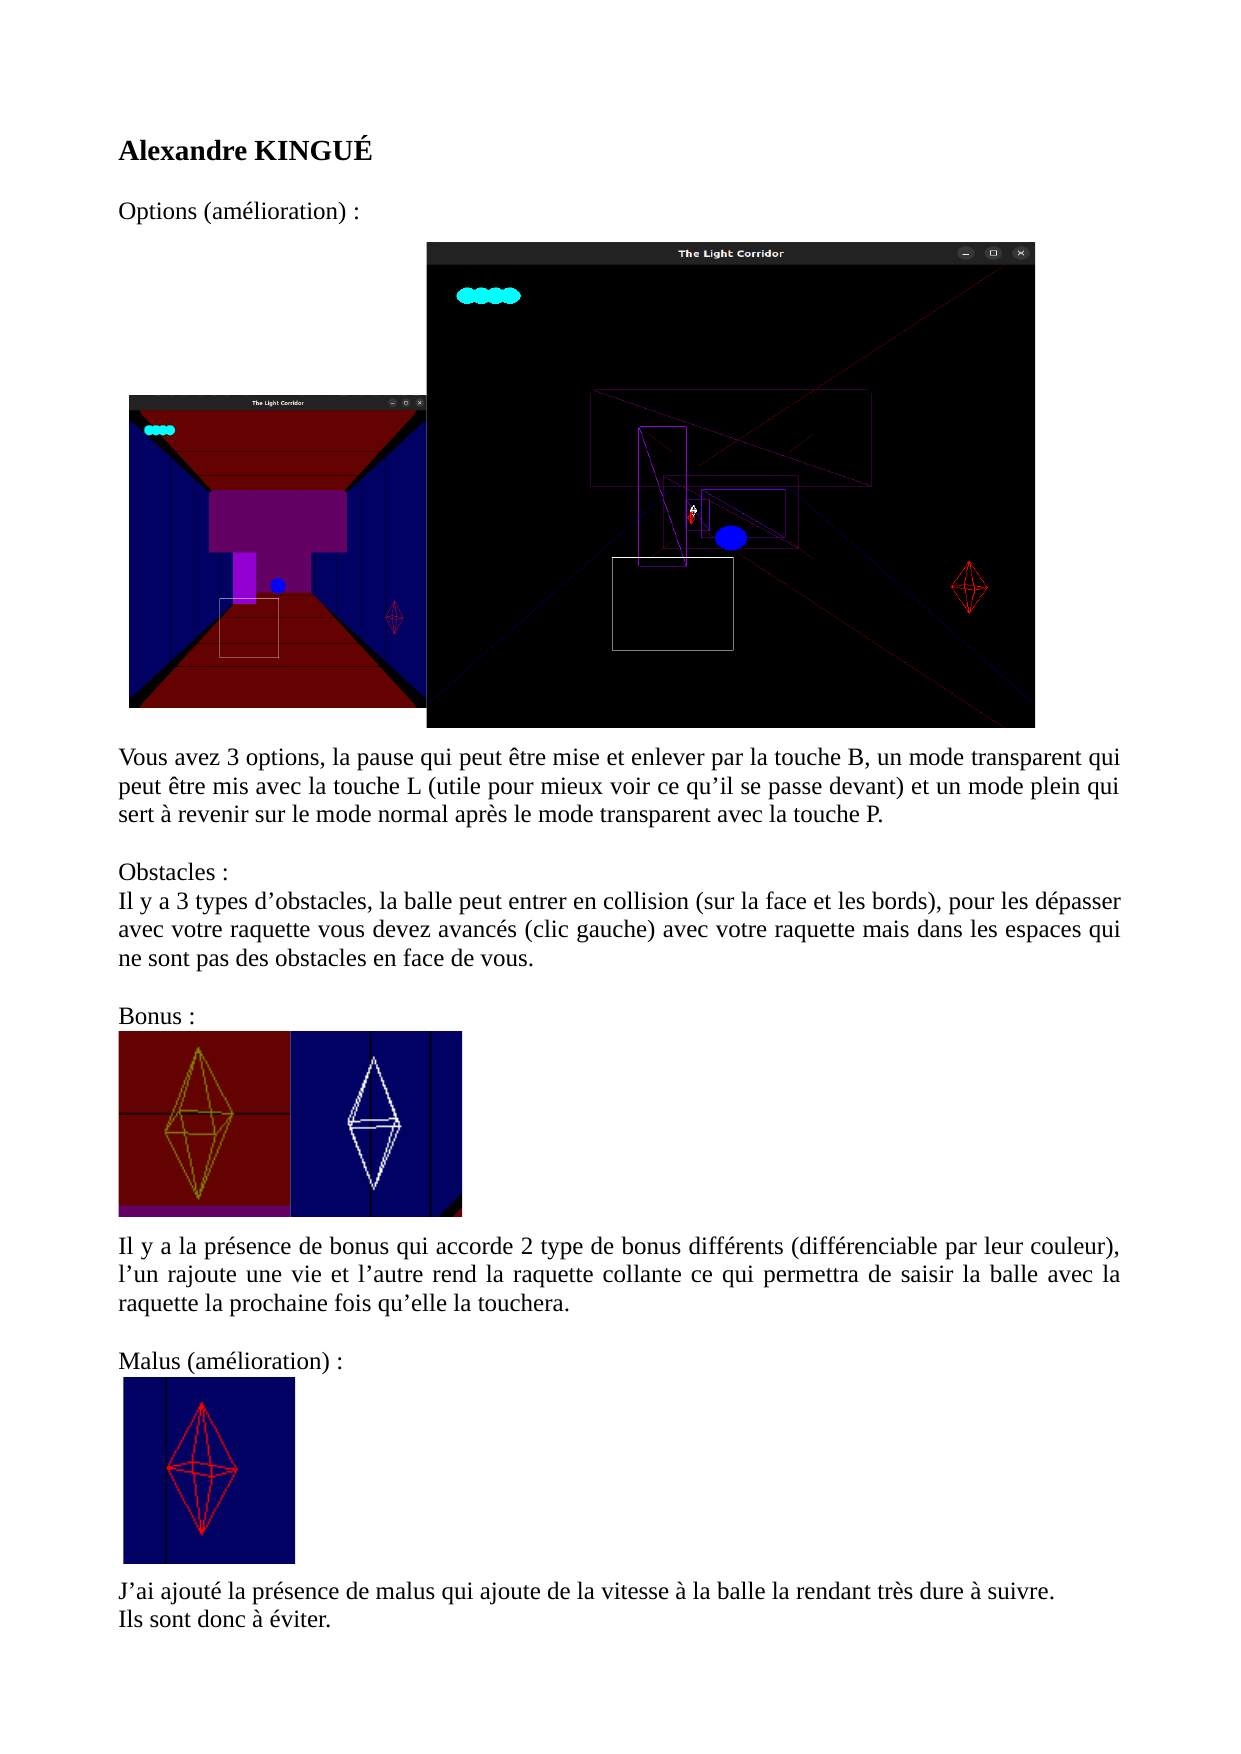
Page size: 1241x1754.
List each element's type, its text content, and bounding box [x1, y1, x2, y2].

text Options (amélioration) : [118, 196, 1122, 224]
text Vous avez 3 options, la pause qui peut être mise et enlever par la touche B, un mode transparent qui peut être mis avec la touche L (utile pour mieux voir ce qu’il se passe devant) et un mode plein qui sert à revenir sur le mode normal après le mode transparent avec la touche P. [118, 742, 1122, 828]
picture [118, 1031, 463, 1217]
picture [129, 242, 1035, 728]
text Bonus : [118, 1001, 1122, 1029]
text Malus (amélioration) : [118, 1346, 1122, 1374]
text Il y a 3 types d’obstacles, la balle peut entrer en collision (sur la face et les bords), pour les dépasser avec votre raquette vous devez avancés (clic gauche) avec votre raquette mais dans les espaces qui ne sont pas des obstacles en face de vous. [118, 886, 1122, 972]
text J’ai ajouté la présence de malus qui ajoute de la vitesse à la balle la rendant très dure à suivre. [118, 1576, 1122, 1604]
text Ils sont donc à éviter. [118, 1604, 1122, 1633]
picture [123, 1377, 296, 1564]
text Obstacles : [118, 857, 1122, 886]
text Il y a la présence de bonus qui accorde 2 type de bonus différents (différenciable par leur couleur), l’un rajoute une vie et l’autre rend la raquette collante ce qui permettra de saisir la balle avec la raquette la prochaine fois qu’elle la touchera. [118, 1231, 1122, 1317]
